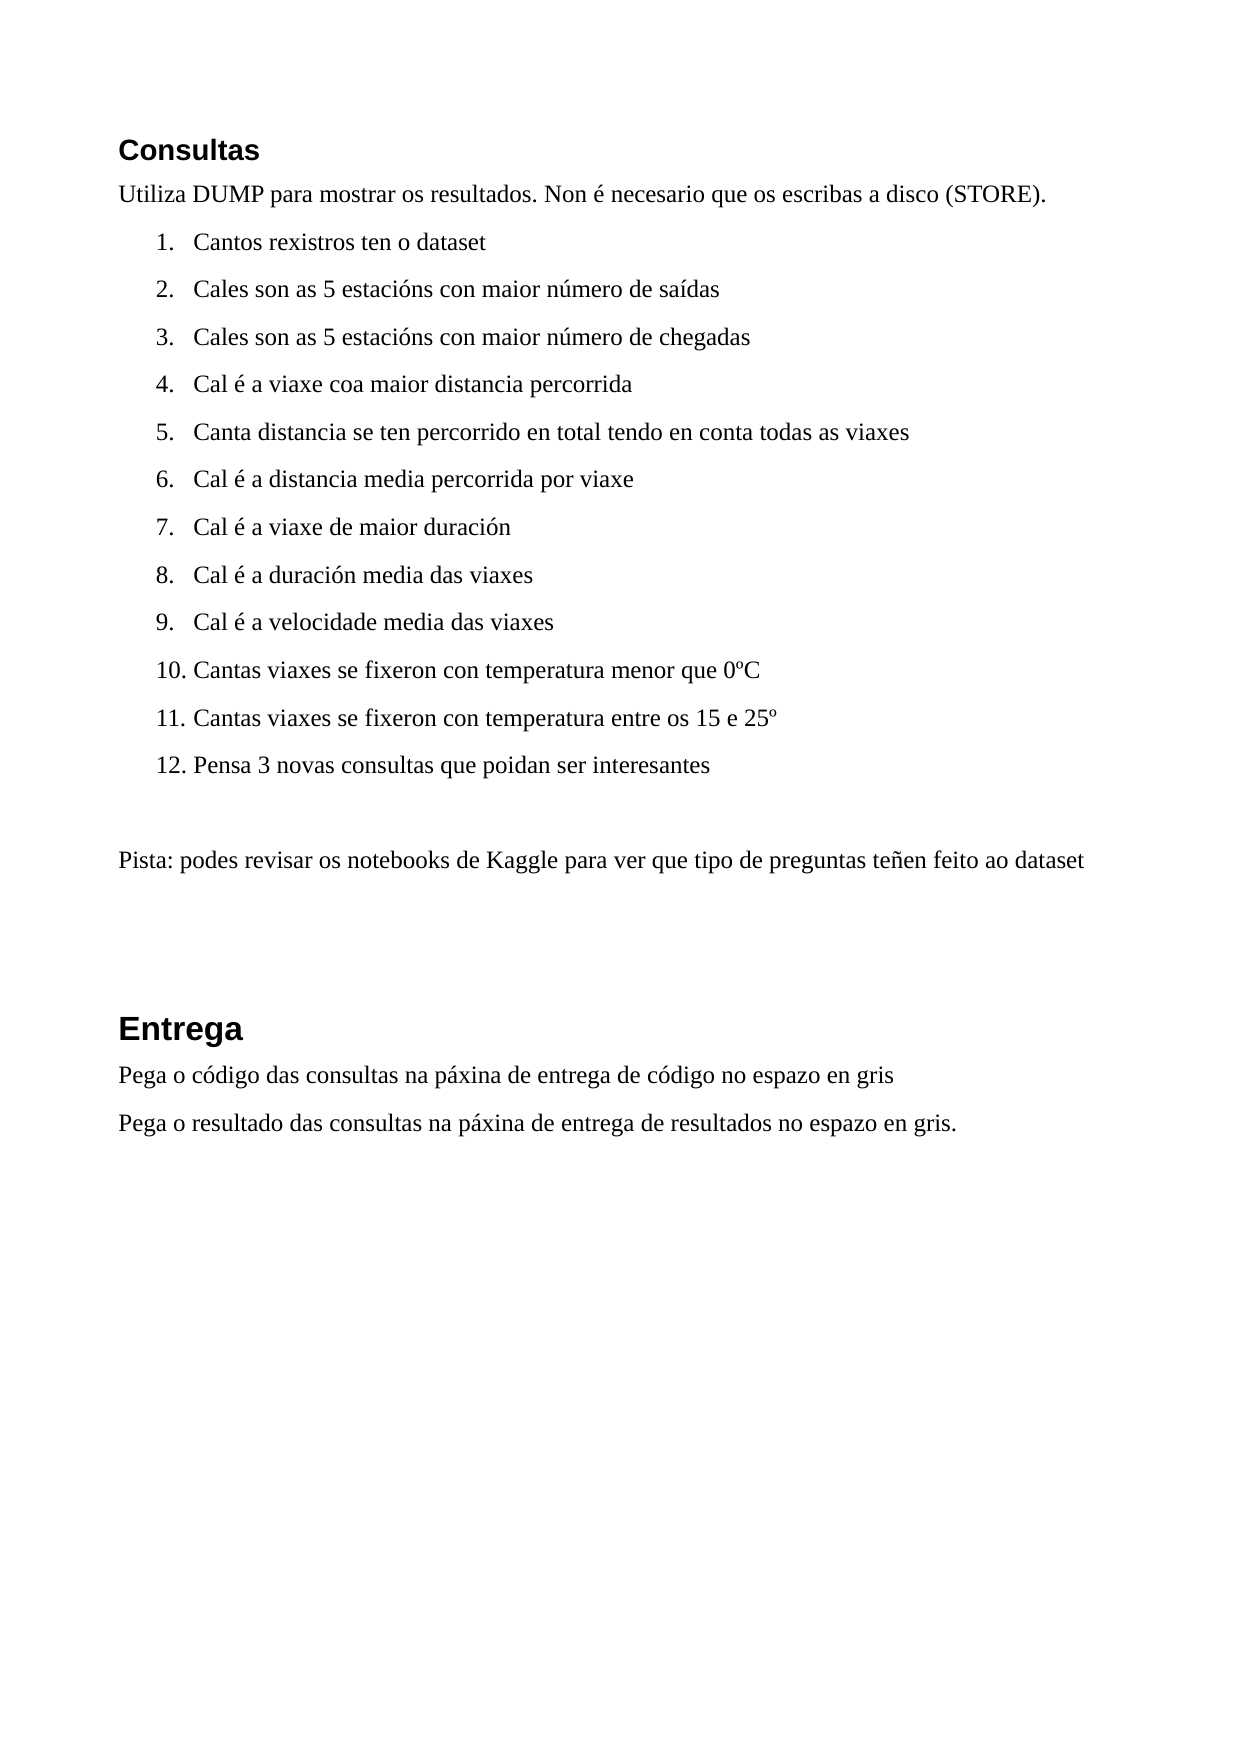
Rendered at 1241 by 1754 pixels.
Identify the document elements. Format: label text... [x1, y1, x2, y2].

list Cal é a distancia media percorrida por viaxe [156, 464, 1122, 493]
subtitle Entrega [118, 1009, 1122, 1048]
text Pista: podes revisar os notebooks de Kaggle para ver que tipo de preguntas teñen feito ao dataset [118, 845, 1122, 874]
list Cal é a viaxe coa maior distancia percorrida [156, 369, 1122, 398]
list Cantas viaxes se fixeron con temperatura entre os 15 e 25º [156, 703, 1122, 731]
list Cal é a duración media das viaxes [156, 560, 1122, 588]
list Cantas viaxes se fixeron con temperatura menor que 0ºC [156, 655, 1122, 684]
subtitle Consultas [118, 133, 1122, 166]
text Pega o resultado das consultas na páxina de entrega de resultados no espazo en gris. [118, 1108, 1122, 1137]
list Cal é a viaxe de maior duración [156, 512, 1122, 541]
list Cales son as 5 estacións con maior número de saídas [156, 274, 1122, 303]
text Utiliza DUMP para mostrar os resultados. Non é necesario que os escribas a disco (STORE). [118, 179, 1122, 208]
list Cales son as 5 estacións con maior número de chegadas [156, 322, 1122, 351]
list Pensa 3 novas consultas que poidan ser interesantes [156, 750, 1122, 779]
list Cal é a velocidade media das viaxes [156, 607, 1122, 636]
list Cantos rexistros ten o dataset [156, 227, 1122, 255]
text Pega o código das consultas na páxina de entrega de código no espazo en gris [118, 1060, 1122, 1089]
list Canta distancia se ten percorrido en total tendo en conta todas as viaxes [156, 417, 1122, 446]
